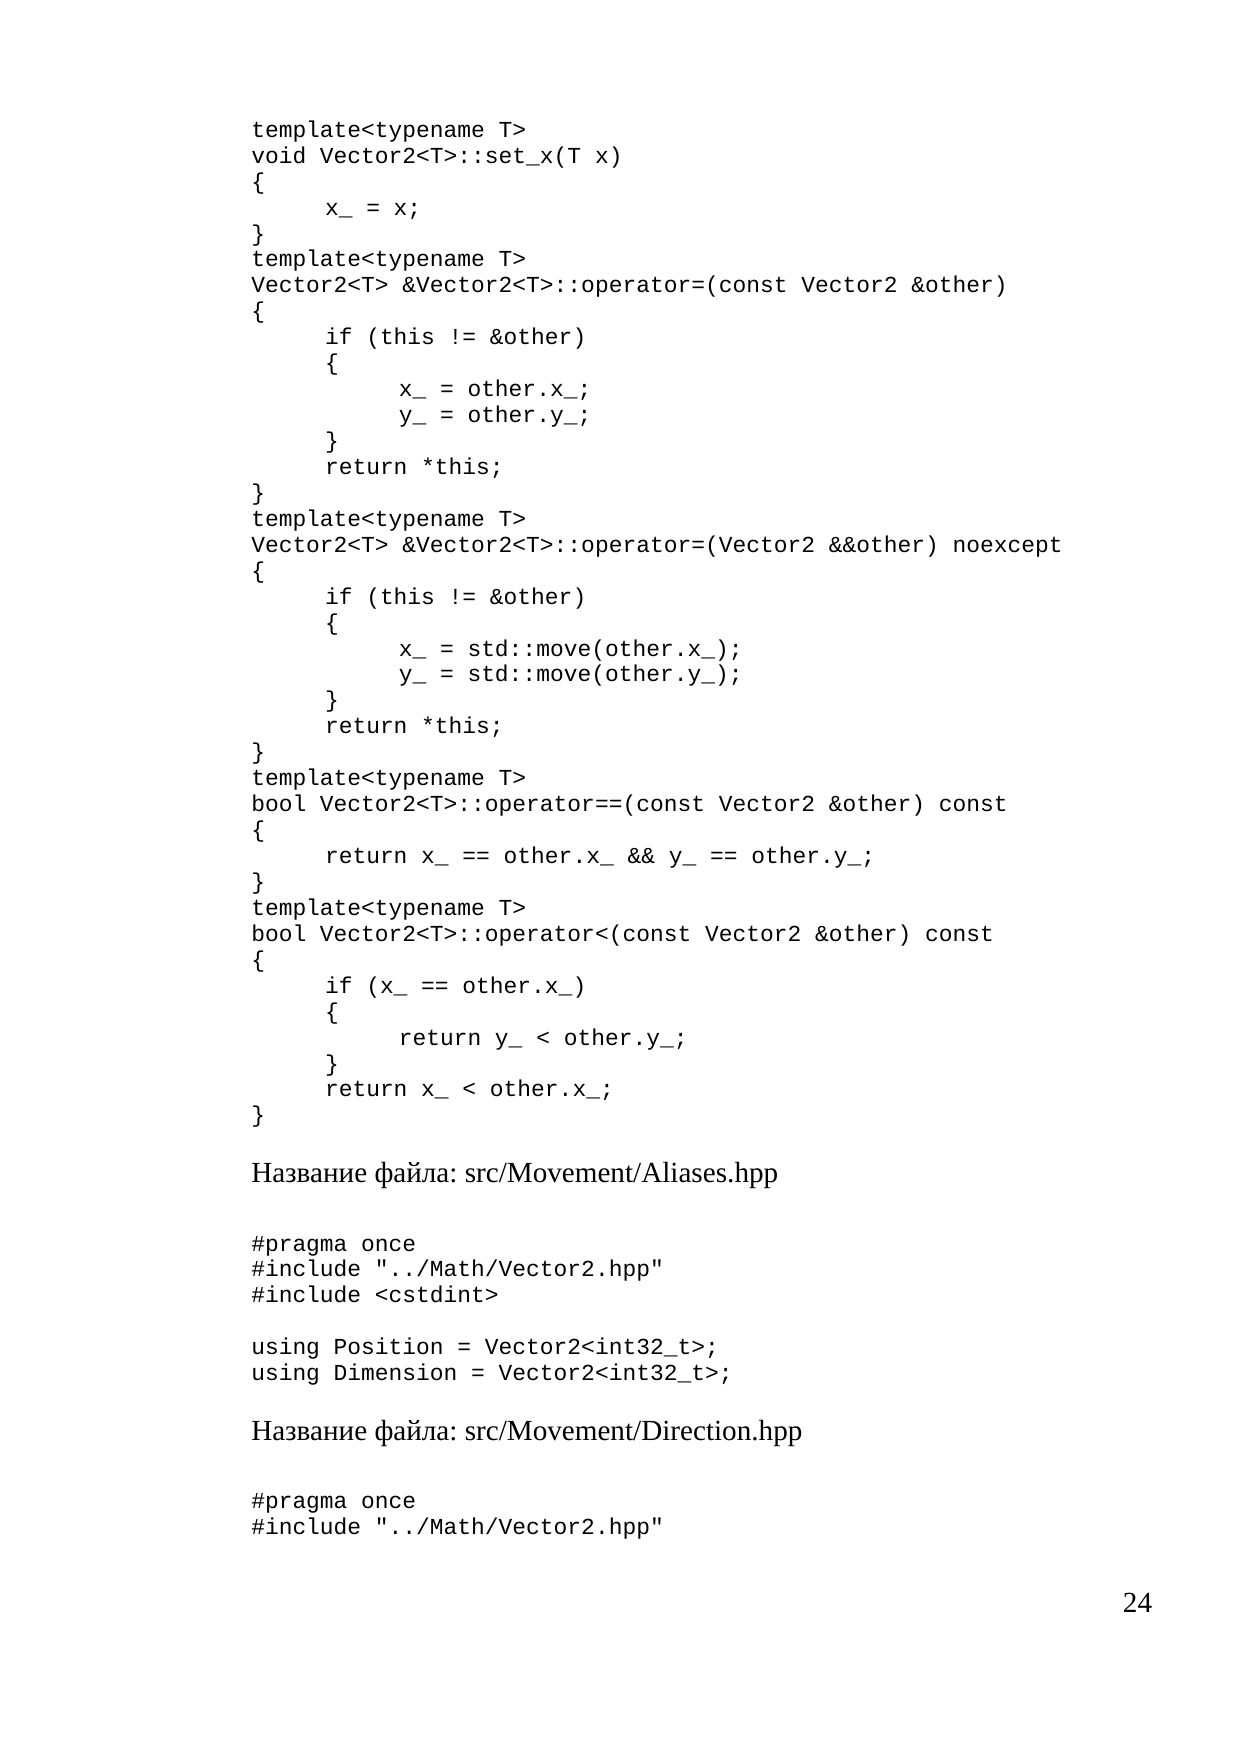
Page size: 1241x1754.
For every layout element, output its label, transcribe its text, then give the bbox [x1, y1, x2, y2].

text { [177, 611, 1152, 637]
text #include "../Math/Vector2.hpp" [177, 1516, 1152, 1542]
text if (x_ == other.x_) [177, 974, 1152, 1000]
text using Position = Vector2<int32_t>; [177, 1336, 1152, 1362]
text #pragma once [177, 1232, 1152, 1258]
text template<typename T> [177, 896, 1152, 922]
text #include <cstdint> [177, 1284, 1152, 1310]
text return *this; [177, 455, 1152, 481]
text return x_ < other.x_; [177, 1078, 1152, 1104]
text } [177, 741, 1152, 767]
text x_ = x; [177, 196, 1152, 222]
text bool Vector2<T>::operator<(const Vector2 &other) const [177, 922, 1152, 948]
text using Dimension = Vector2<int32_t>; [177, 1362, 1152, 1387]
text template<typename T> [177, 248, 1152, 274]
text } [177, 481, 1152, 507]
text template<typename T> [177, 507, 1152, 533]
text #include "../Math/Vector2.hpp" [177, 1258, 1152, 1284]
text x_ = std::move(other.x_); [177, 637, 1152, 663]
text { [177, 300, 1152, 326]
text { [177, 170, 1152, 196]
text } [177, 689, 1152, 715]
text Vector2<T> &Vector2<T>::operator=(Vector2 &&other) noexcept [177, 533, 1152, 559]
text return *this; [177, 715, 1152, 741]
text { [177, 352, 1152, 377]
text { [177, 948, 1152, 974]
text Vector2<T> &Vector2<T>::operator=(const Vector2 &other) [177, 274, 1152, 300]
text { [177, 1000, 1152, 1026]
text void Vector2<T>::set_x(T x) [177, 144, 1152, 170]
text template<typename T> [177, 767, 1152, 792]
text bool Vector2<T>::operator==(const Vector2 &other) const [177, 792, 1152, 818]
text #pragma once [177, 1490, 1152, 1516]
text if (this != &other) [177, 585, 1152, 611]
text if (this != &other) [177, 326, 1152, 352]
text Название файла: src/Movement/Aliases.hpp [177, 1156, 1152, 1189]
text } [177, 870, 1152, 896]
text return y_ < other.y_; [177, 1026, 1152, 1052]
text template<typename T> [177, 118, 1152, 144]
text y_ = std::move(other.y_); [177, 663, 1152, 689]
text } [177, 222, 1152, 248]
text { [177, 559, 1152, 585]
text } [177, 1052, 1152, 1078]
text x_ = other.x_; [177, 377, 1152, 403]
text return x_ == other.x_ && y_ == other.y_; [177, 844, 1152, 870]
text y_ = other.y_; [177, 403, 1152, 429]
text Название файла: src/Movement/Direction.hpp [177, 1413, 1152, 1447]
text { [177, 818, 1152, 844]
text } [177, 1104, 1152, 1130]
text } [177, 429, 1152, 455]
